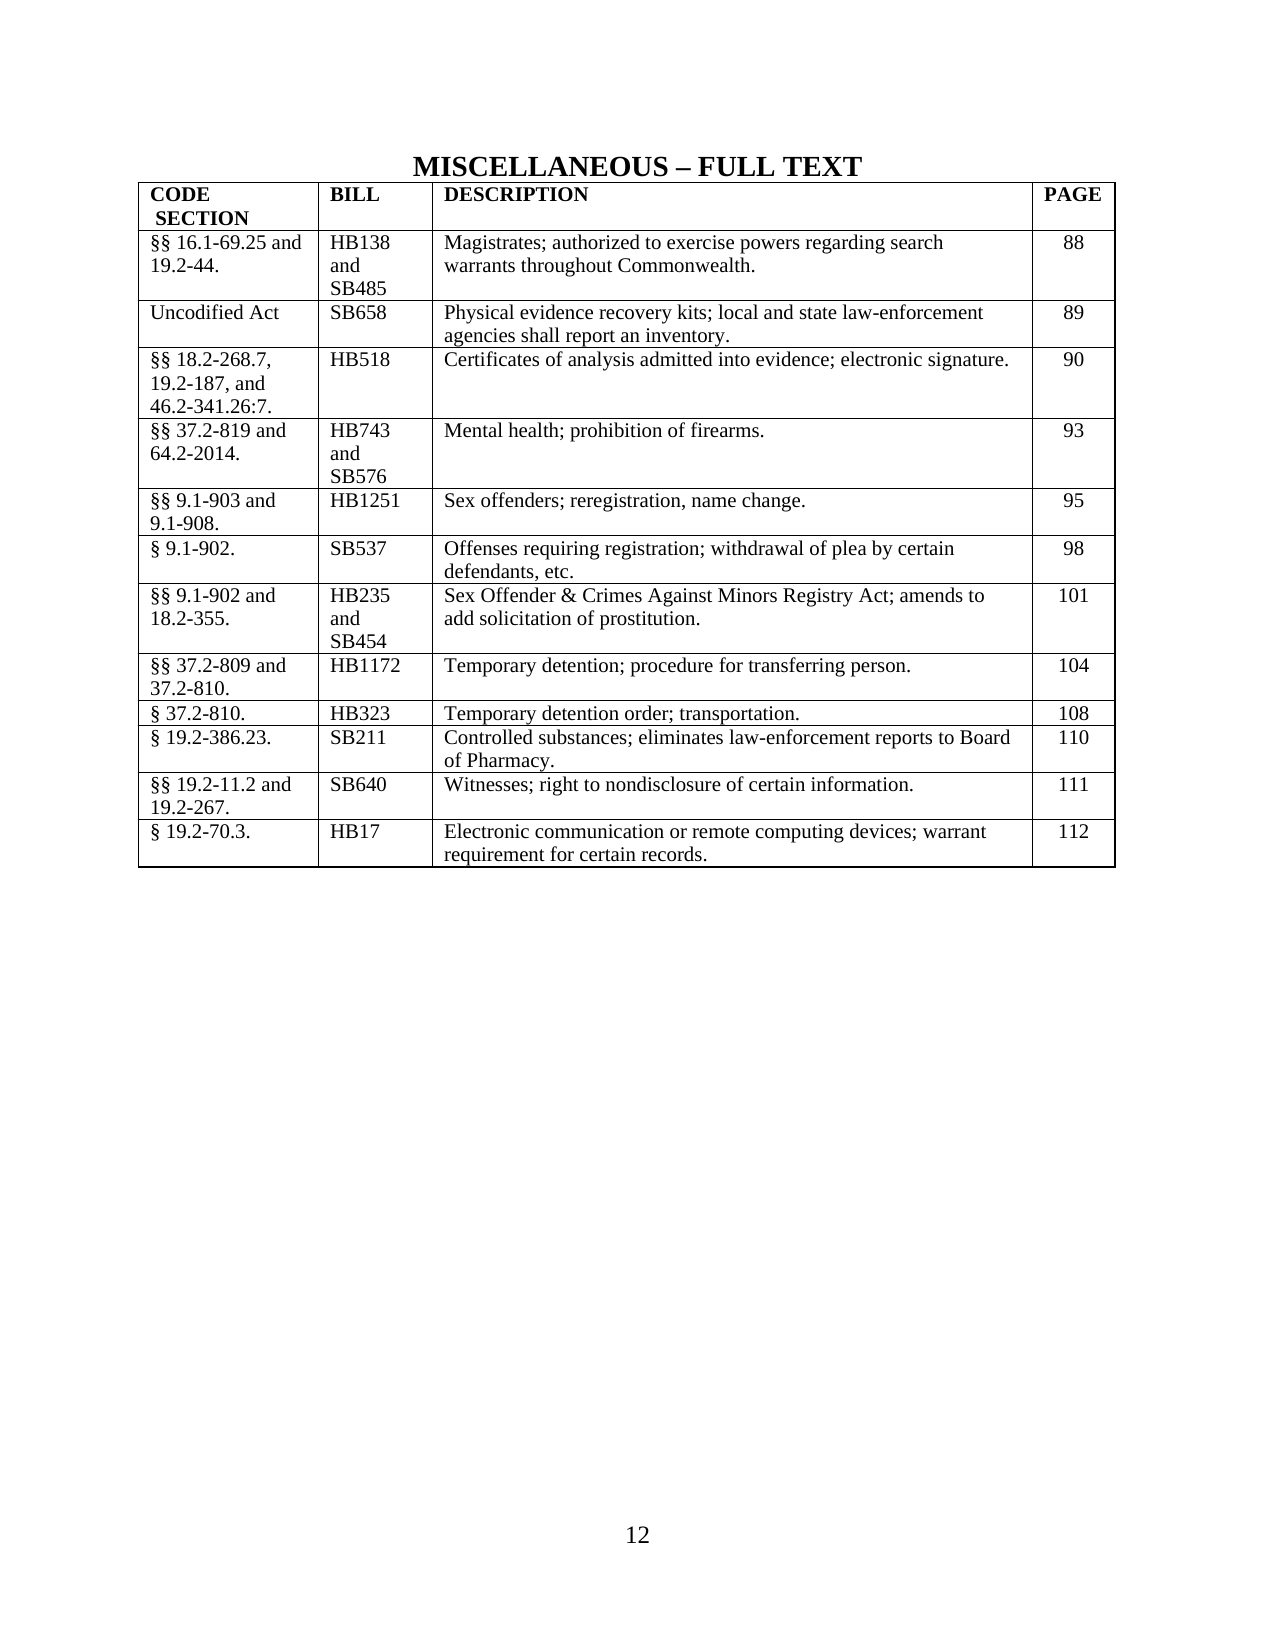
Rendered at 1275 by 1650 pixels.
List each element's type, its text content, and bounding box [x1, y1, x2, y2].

table_cell 89 [1033, 301, 1114, 347]
table_header PAGE [1033, 183, 1114, 229]
table_cell SB537 [319, 536, 432, 583]
table_cell HB235 and SB454 [319, 584, 432, 653]
text MISCELLANEOUS – FULL TEXT [150, 150, 1125, 182]
table_cell HB1172 [319, 654, 432, 700]
table_cell Witnesses; right to nondisclosure of certain information. [433, 773, 1032, 819]
table_cell 108 [1033, 701, 1114, 724]
table_cell Certificates of analysis admitted into evidence; electronic signature. [433, 348, 1032, 418]
table_cell Sex Offender & Crimes Against Minors Registry Act; amends to add solicitation of prostitution. [433, 584, 1032, 653]
table_cell §§ 37.2-819 and 64.2-2014. [139, 419, 318, 488]
table_cell 98 [1033, 536, 1114, 583]
table_header DESCRIPTION [433, 183, 1032, 229]
table_cell Sex offenders; reregistration, name change. [433, 489, 1032, 535]
table_cell HB1251 [319, 489, 432, 535]
table_cell §§ 9.1-903 and 9.1-908. [139, 489, 318, 535]
table_cell SB658 [319, 301, 432, 347]
table_cell 111 [1033, 773, 1114, 819]
table_cell §§ 16.1-69.25 and 19.2-44. [139, 231, 318, 300]
table_cell Mental health; prohibition of firearms. [433, 419, 1032, 488]
table_cell HB743 and SB576 [319, 419, 432, 488]
table_cell Controlled substances; eliminates law-enforcement reports to Board of Pharmacy. [433, 726, 1032, 772]
table_cell § 19.2-386.23. [139, 726, 318, 772]
table_cell 112 [1033, 820, 1114, 866]
table_cell 110 [1033, 726, 1114, 772]
table_cell Uncodified Act [139, 301, 318, 347]
table_cell Electronic communication or remote computing devices; warrant requirement for certain records. [433, 820, 1032, 866]
table_cell Temporary detention order; transportation. [433, 701, 1032, 724]
table_cell SB211 [319, 726, 432, 772]
table_cell § 9.1-902. [139, 536, 318, 583]
table_cell Offenses requiring registration; withdrawal of plea by certain defendants, etc. [433, 536, 1032, 583]
table_cell HB138 and SB485 [319, 231, 432, 300]
table_cell § 19.2-70.3. [139, 820, 318, 866]
table_cell 101 [1033, 584, 1114, 653]
table_header BILL [319, 183, 432, 229]
table_cell 95 [1033, 489, 1114, 535]
table_cell Temporary detention; procedure for transferring person. [433, 654, 1032, 700]
table_cell 104 [1033, 654, 1114, 700]
table_cell SB640 [319, 773, 432, 819]
table_cell HB17 [319, 820, 432, 866]
table_cell 88 [1033, 231, 1114, 300]
table_cell HB518 [319, 348, 432, 418]
table_cell §§ 37.2-809 and 37.2-810. [139, 654, 318, 700]
table_cell 93 [1033, 419, 1114, 488]
table_cell Physical evidence recovery kits; local and state law-enforcement agencies shall report an inventory. [433, 301, 1032, 347]
table_cell § 37.2-810. [139, 701, 318, 724]
table_cell §§ 19.2-11.2 and 19.2-267. [139, 773, 318, 819]
table_cell §§ 9.1-902 and 18.2-355. [139, 584, 318, 653]
table_cell Magistrates; authorized to exercise powers regarding search warrants throughout Commonwealth. [433, 231, 1032, 300]
table_cell §§ 18.2-268.7, 19.2-187, and 46.2-341.26:7. [139, 348, 318, 418]
table_cell HB323 [319, 701, 432, 724]
table_cell 90 [1033, 348, 1114, 418]
table_header CODE SECTION [139, 183, 318, 229]
